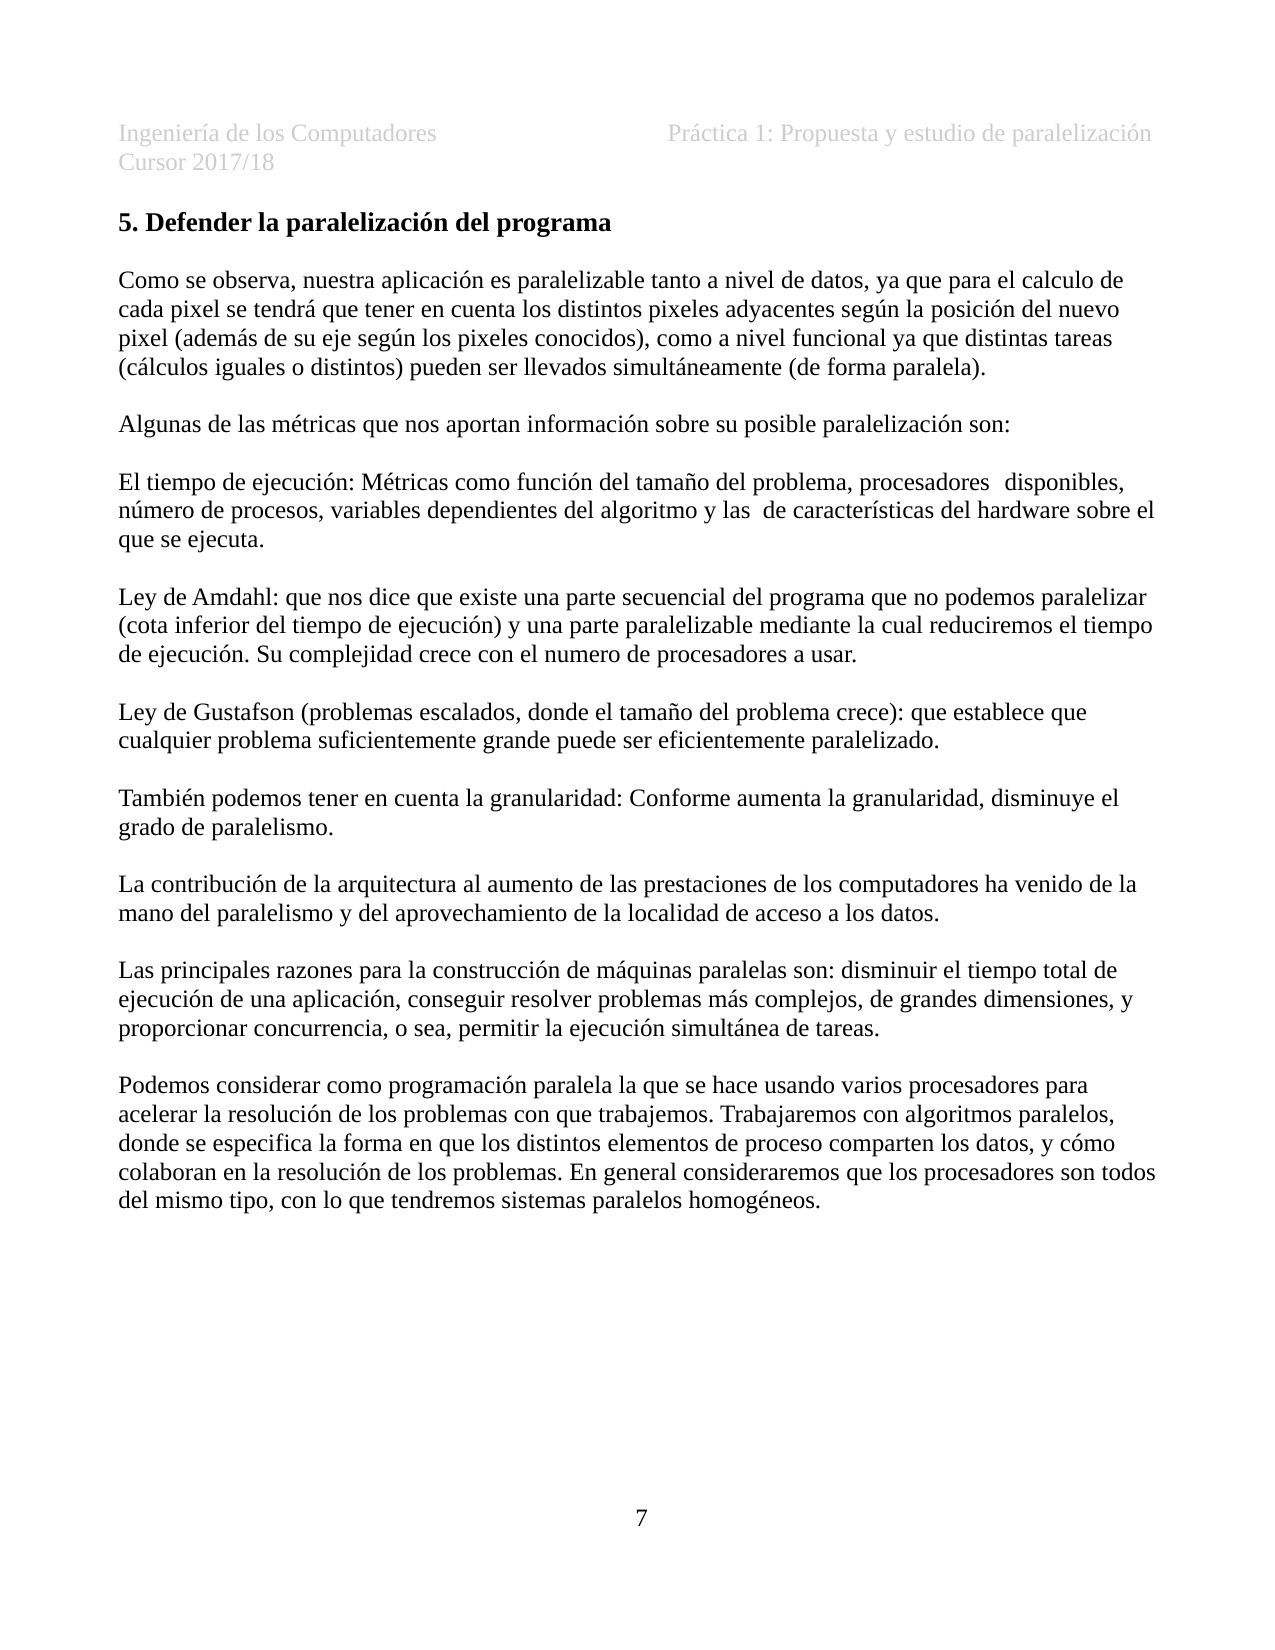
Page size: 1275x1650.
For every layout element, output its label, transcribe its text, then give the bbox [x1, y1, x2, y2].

text La contribución de la arquitectura al aumento de las prestaciones de los computadores ha venido de la mano del paralelismo y del aprovechamiento de la localidad de acceso a los datos. [118, 869, 1157, 927]
text También podemos tener en cuenta la granularidad: Conforme aumenta la granularidad, disminuye el grado de paralelismo. [118, 783, 1157, 841]
text Ley de Amdahl: que nos dice que existe una parte secuencial del programa que no podemos paralelizar (cota inferior del tiempo de ejecución) y una parte paralelizable mediante la cual reduciremos el tiempo de ejecución. Su complejidad crece con el numero de procesadores a usar. [118, 582, 1157, 668]
text Como se observa, nuestra aplicación es paralelizable tanto a nivel de datos, ya que para el calculo de cada pixel se tendrá que tener en cuenta los distintos pixeles adyacentes según la posición del nuevo pixel (además de su eje según los pixeles conocidos), como a nivel funcional ya que distintas tareas (cálculos iguales o distintos) pueden ser llevados simultáneamente (de forma paralela). [118, 266, 1157, 381]
text Ley de Gustafson (problemas escalados, donde el tamaño del problema crece): que establece que cualquier problema suficientemente grande puede ser eficientemente paralelizado. [118, 697, 1157, 754]
text 5. Defender la paralelización del programa [118, 206, 1157, 237]
text El tiempo de ejecución: Métricas como función del tamaño del problema, procesadores disponibles, número de procesos, variables dependientes del algoritmo y las de características del hardware sobre el que se ejecuta. [118, 467, 1157, 553]
text Las principales razones para la construcción de máquinas paralelas son: disminuir el tiempo total de ejecución de una aplicación, conseguir resolver problemas más complejos, de grandes dimensiones, y proporcionar concurrencia, o sea, permitir la ejecución simultánea de tareas. [118, 956, 1157, 1042]
text Algunas de las métricas que nos aportan información sobre su posible paralelización son: [118, 409, 1157, 438]
text Podemos considerar como programación paralela la que se hace usando varios procesadores para acelerar la resolución de los problemas con que trabajemos. Trabajaremos con algoritmos paralelos, donde se especifica la forma en que los distintos elementos de proceso comparten los datos, y cómo colaboran en la resolución de los problemas. En general consideraremos que los procesadores son todos del mismo tipo, con lo que tendremos sistemas paralelos homogéneos. [118, 1071, 1157, 1214]
